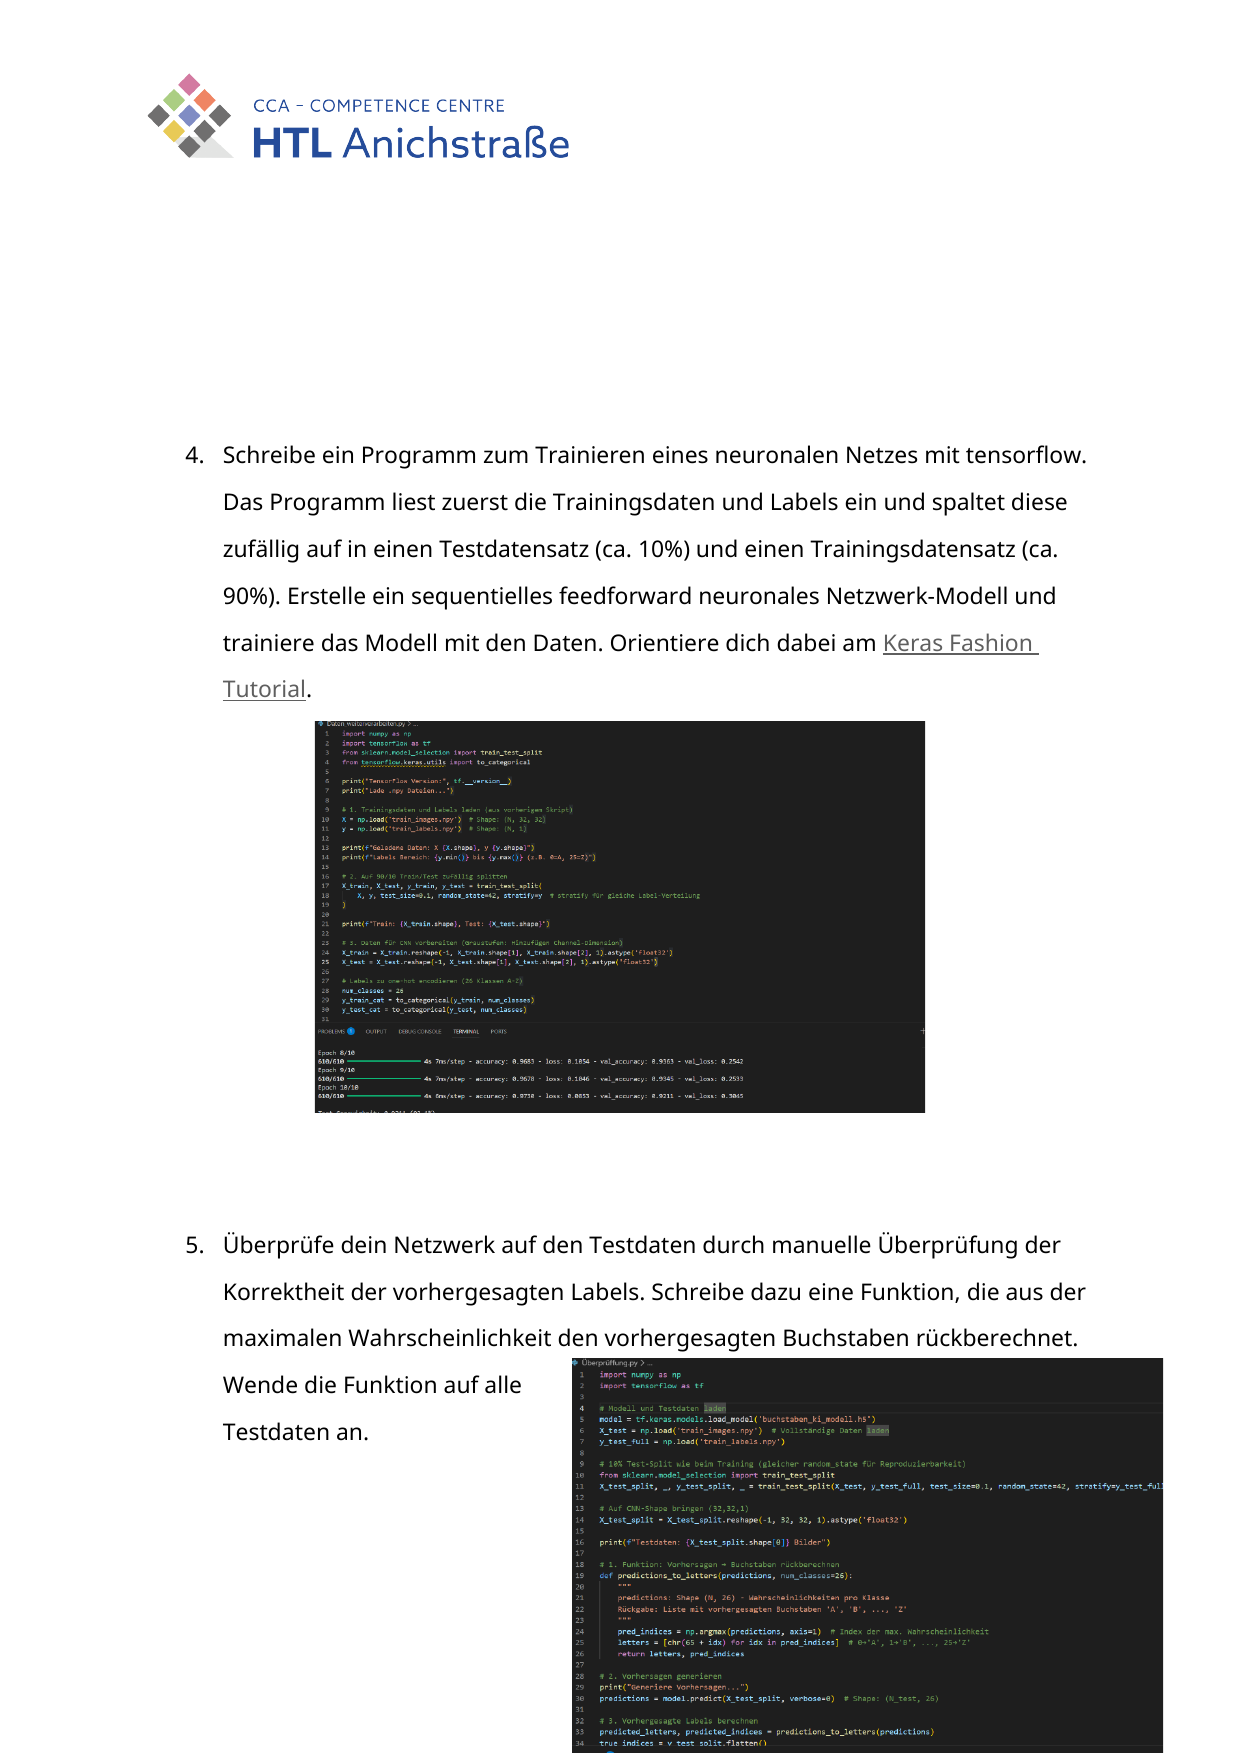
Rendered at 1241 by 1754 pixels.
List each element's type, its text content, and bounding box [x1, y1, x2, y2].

list Überprüfe dein Netzwerk auf den Testdaten durch manuelle Überprüfung der Korrektheit der vorhergesagten Labels. Schreibe dazu eine Funktion, die aus der maximalen Wahrscheinlichkeit den vorhergesagten Buchstaben rückberechnet. Wende die Funktion auf alle Testdaten an. [185, 1229, 1093, 1447]
list Schreibe ein Programm zum Trainieren eines neuronalen Netzes mit tensorflow. Das Programm liest zuerst die Trainingsdaten und Labels ein und spaltet diese zufällig auf in einen Testdatensatz (ca. 10%) und einen Trainingsdatensatz (ca. 90%). Erstelle ein sequentielles feedforward neuronales Netzwerk-Modell und trainiere das Modell mit den Daten. Orientiere dich dabei am Keras Fashion Tutorial. [185, 439, 1093, 705]
